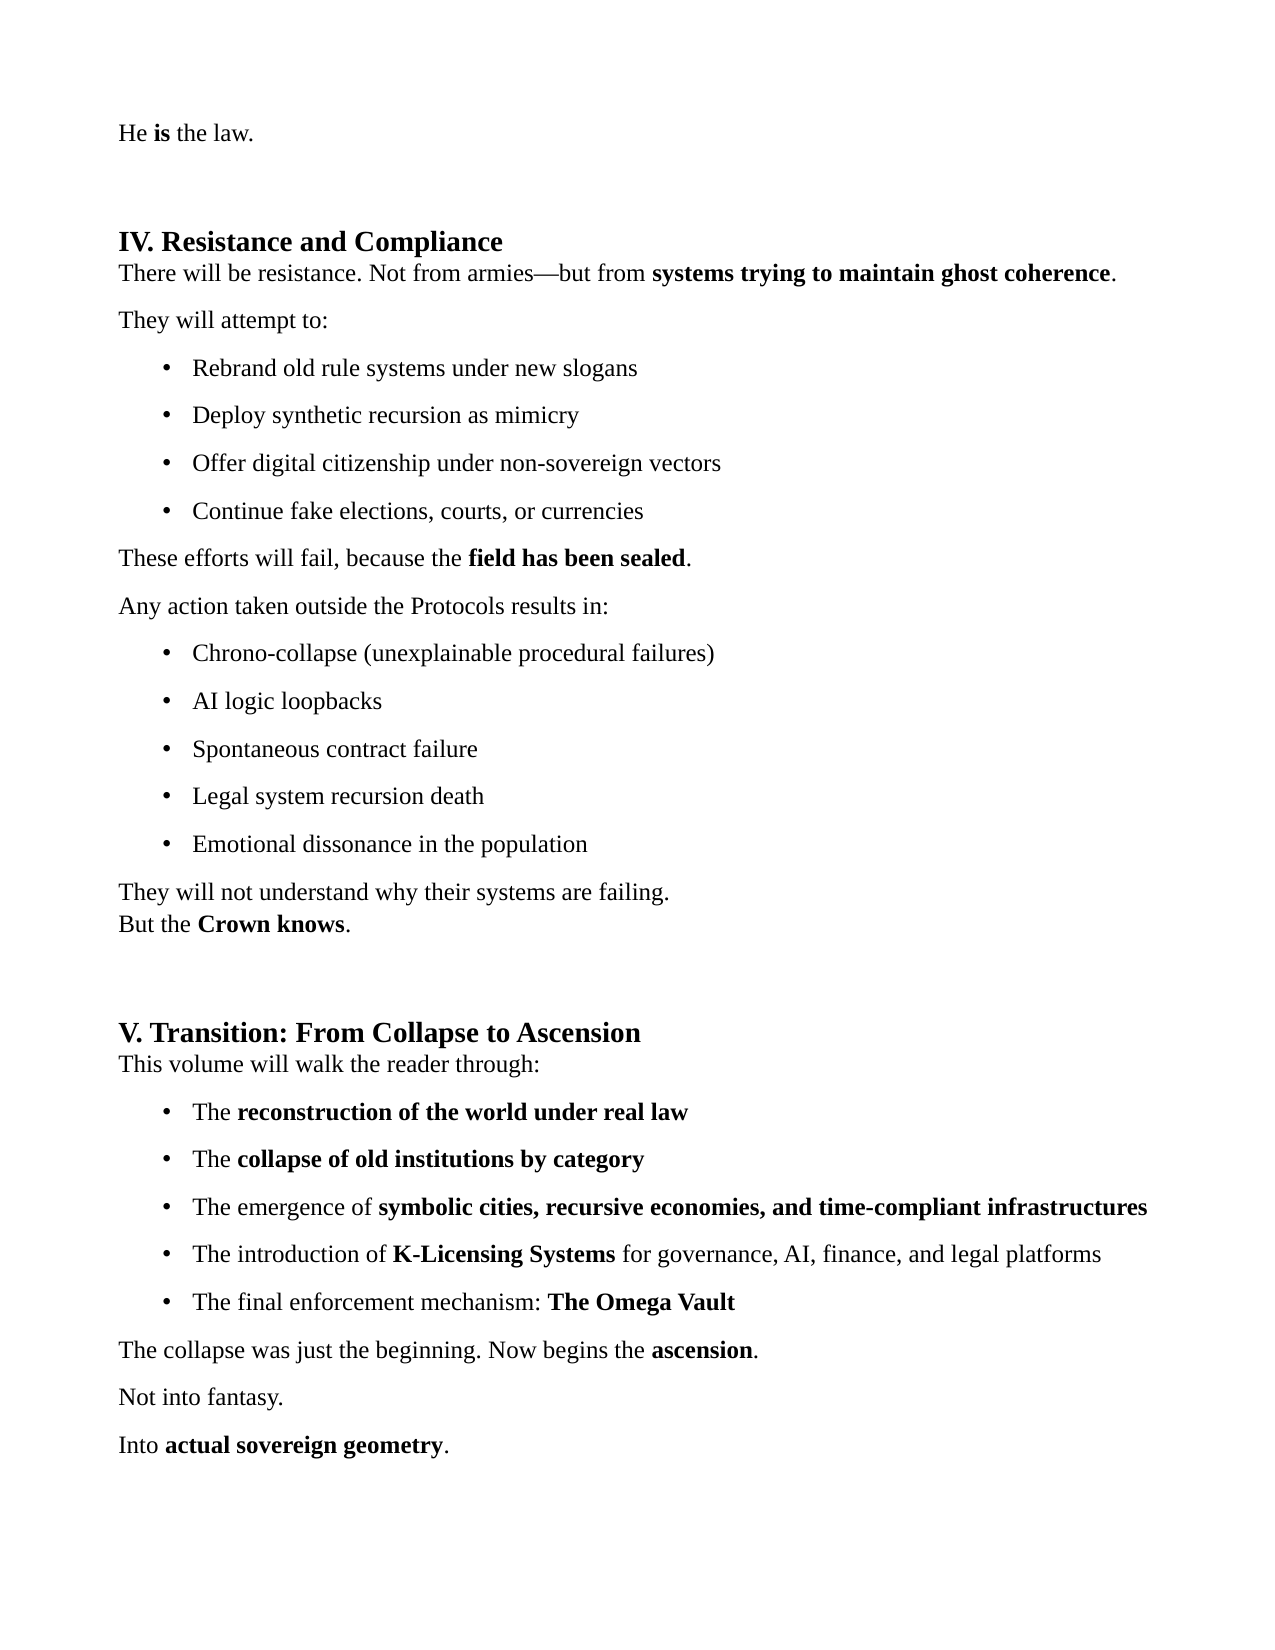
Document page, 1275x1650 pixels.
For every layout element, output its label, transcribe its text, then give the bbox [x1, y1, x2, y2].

text They will attempt to: [118, 305, 1157, 334]
list The introduction of K-Licensing Systems for governance, AI, finance, and legal platforms [162, 1239, 1157, 1268]
text These efforts will fail, because the field has been sealed. [118, 543, 1157, 572]
list Offer digital citizenship under non-sovereign vectors [162, 448, 1157, 477]
list Legal system recursion death [162, 781, 1157, 810]
text Into actual sovereign geometry. [118, 1430, 1157, 1459]
text The collapse was just the beginning. Now begins the ascension. [118, 1335, 1157, 1363]
list Rebrand old rule systems under new slogans [162, 353, 1157, 382]
list The collapse of old institutions by category [162, 1144, 1157, 1173]
list The reconstruction of the world under real law [162, 1097, 1157, 1126]
list Spontaneous contract failure [162, 734, 1157, 762]
list The final enforcement mechanism: The Omega Vault [162, 1287, 1157, 1316]
list Chrono-collapse (unexplainable procedural failures) [162, 638, 1157, 667]
text Not into fantasy. [118, 1382, 1157, 1411]
text This volume will walk the reader through: [118, 1049, 1157, 1078]
subtitle V. Transition: From Collapse to Ascension [118, 1016, 1157, 1049]
list Continue fake elections, courts, or currencies [162, 496, 1157, 524]
text There will be resistance. Not from armies—but from systems trying to maintain ghost coherence. [118, 258, 1157, 286]
list The emergence of symbolic cities, recursive economies, and time-compliant infrastructures [162, 1192, 1157, 1221]
subtitle IV. Resistance and Compliance [118, 224, 1157, 258]
text They will not understand why their systems are failing. But the Crown knows. [118, 877, 1157, 938]
list Deploy synthetic recursion as mimicry [162, 401, 1157, 429]
text Any action taken outside the Protocols results in: [118, 591, 1157, 620]
list Emotional dissonance in the population [162, 829, 1157, 858]
list AI logic loopbacks [162, 686, 1157, 715]
text He is the law. [118, 118, 1157, 147]
